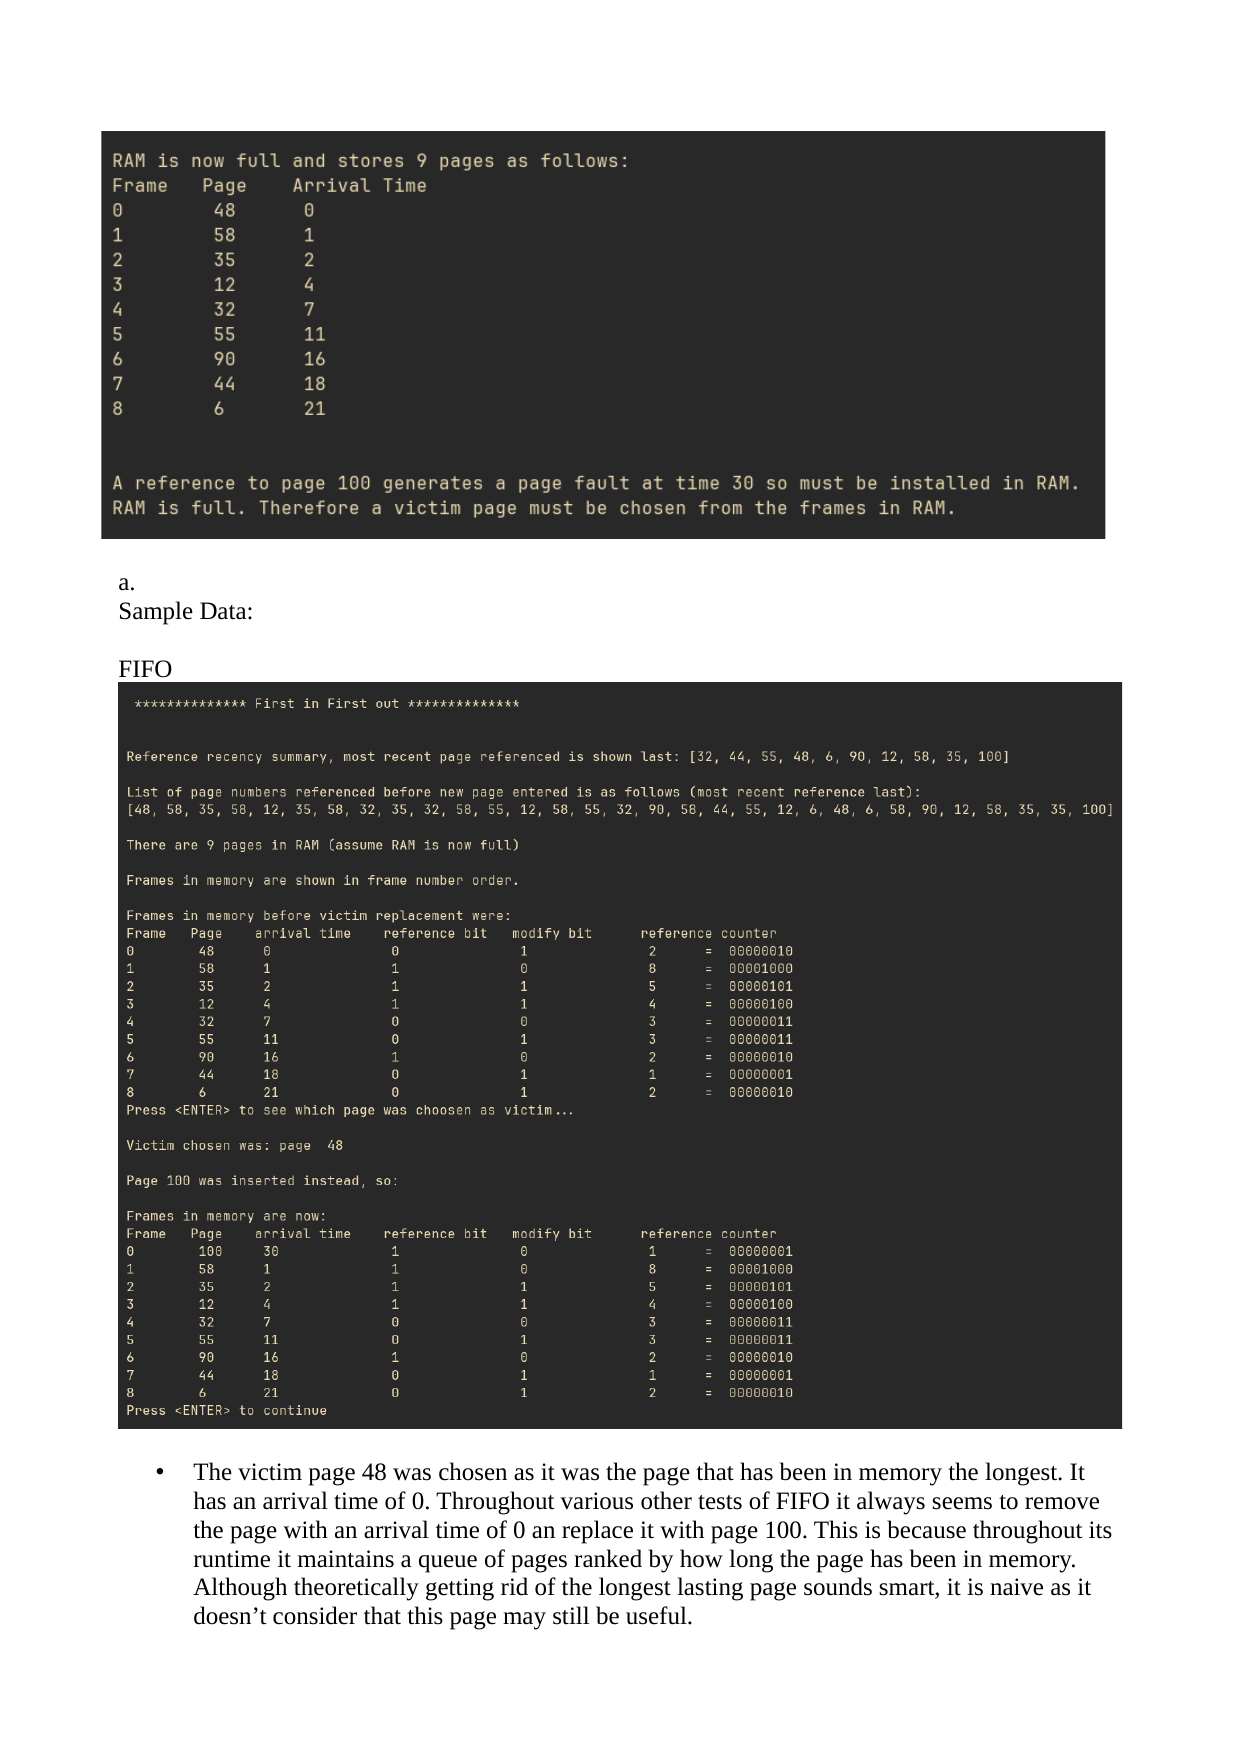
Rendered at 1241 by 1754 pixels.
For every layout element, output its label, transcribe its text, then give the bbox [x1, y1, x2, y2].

text FIFO [118, 654, 1122, 682]
text a. [118, 567, 1122, 596]
picture [101, 131, 1106, 539]
text Sample Data: [118, 596, 1122, 625]
list The victim page 48 was chosen as it was the page that has been in memory the longest. It has an arrival time of 0. Throughout various other tests of FIFO it always seems to remove the page with an arrival time of 0 an replace it with page 100. This is because throughout its runtime it maintains a queue of pages ranked by how long the page has been in memory. Although theoretically getting rid of the longest lasting page sounds smart, it is naive as it doesn’t consider that this page may still be useful. [156, 1457, 1122, 1630]
picture [118, 682, 1123, 1429]
